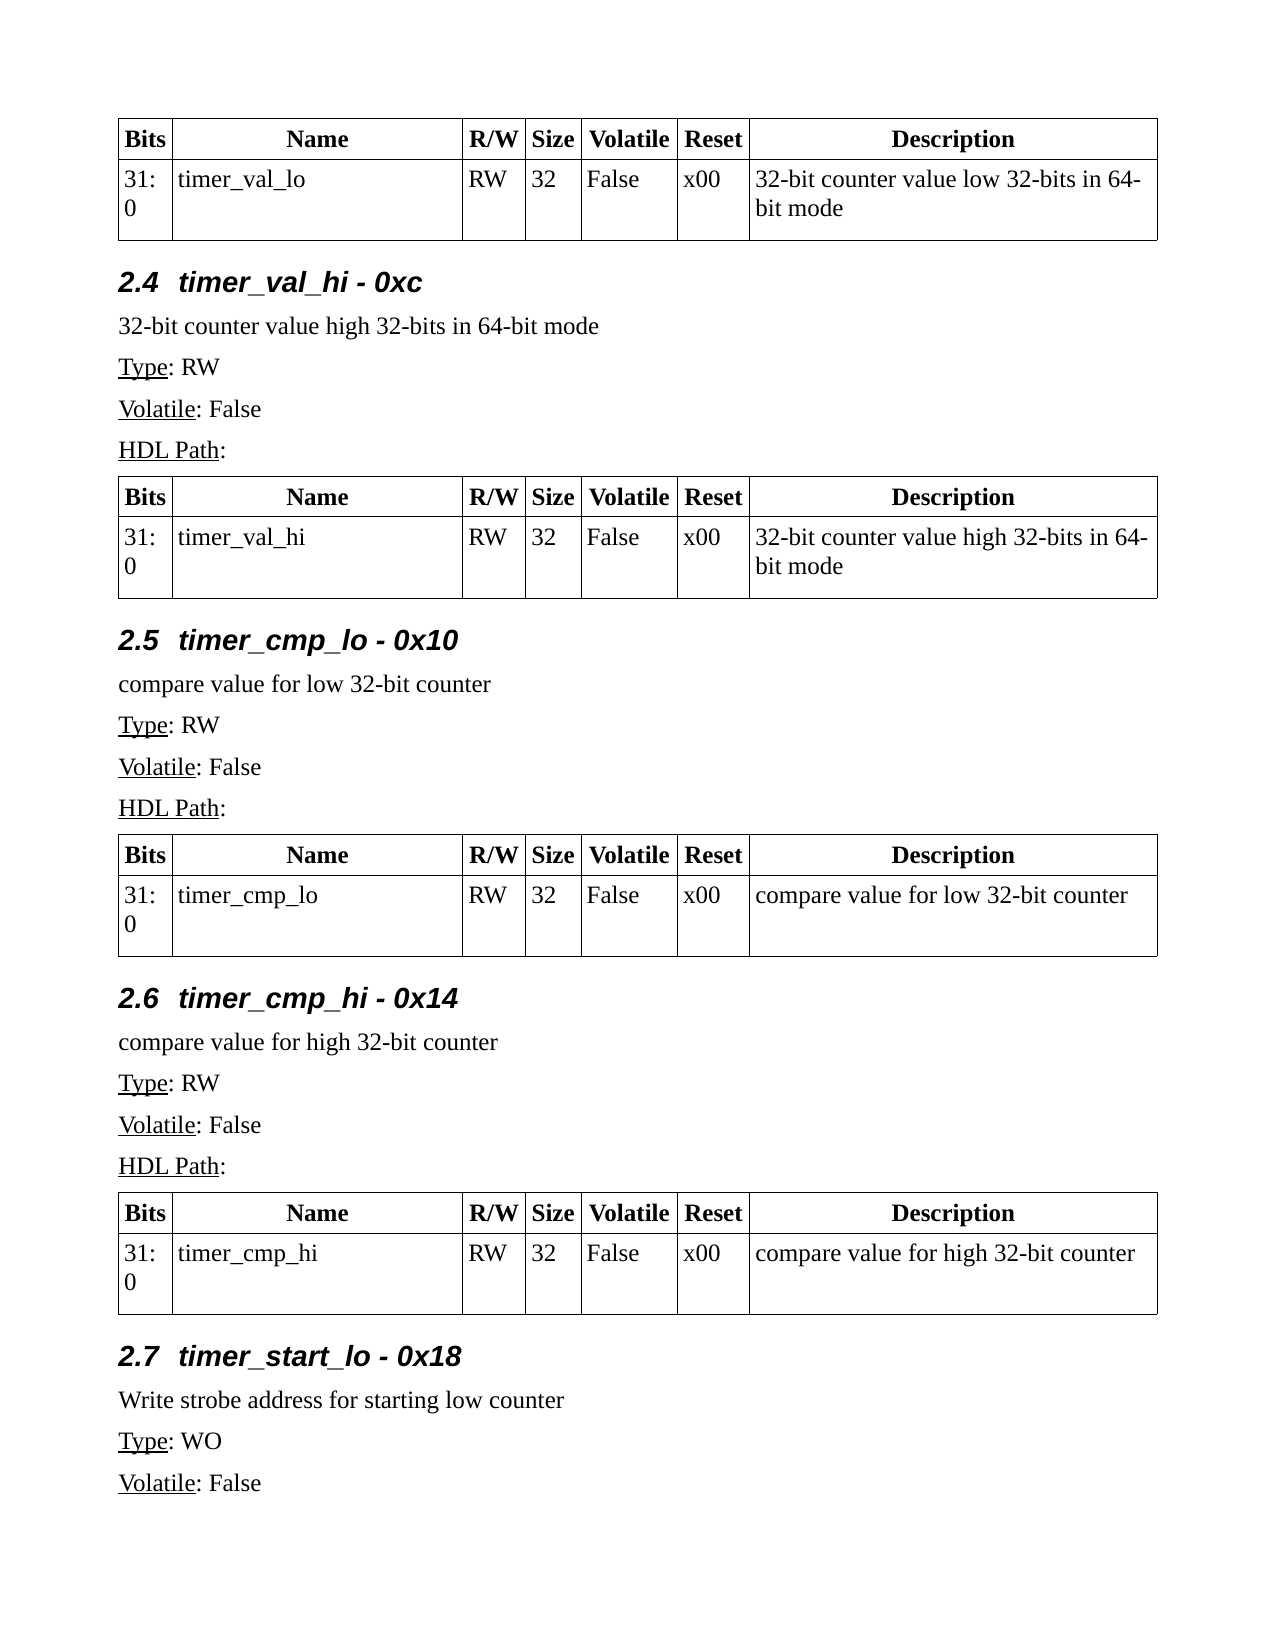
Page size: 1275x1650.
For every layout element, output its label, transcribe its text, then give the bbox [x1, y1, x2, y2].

table_header Size [526, 477, 581, 516]
text Type: RW [118, 352, 1157, 381]
table_cell x00 [678, 517, 749, 598]
table_header R/W [463, 1193, 525, 1232]
table_header Size [526, 119, 581, 158]
text HDL Path: [118, 1151, 1157, 1180]
table_cell RW [463, 1234, 525, 1314]
table_header Bits [119, 477, 172, 516]
table_header Bits [119, 119, 172, 158]
table_header Volatile [582, 477, 677, 516]
table_header Reset [678, 477, 749, 516]
table_cell 32 [526, 160, 581, 240]
table_cell 32 [526, 517, 581, 598]
table_cell 31:0 [119, 1234, 172, 1314]
table_cell RW [463, 160, 525, 240]
table_header Name [173, 835, 462, 874]
table_header Volatile [582, 835, 677, 874]
table_cell timer_val_hi [173, 517, 462, 598]
table_header Name [173, 119, 462, 158]
text Write strobe address for starting low counter [118, 1385, 1157, 1414]
text Type: WO [118, 1426, 1157, 1455]
table_header Volatile [582, 119, 677, 158]
table_header Bits [119, 835, 172, 874]
table_header R/W [463, 119, 525, 158]
table_header Name [173, 1193, 462, 1232]
table_header Size [526, 835, 581, 874]
table_cell 32-bit counter value low 32-bits in 64-bit mode [750, 160, 1157, 240]
table_header Name [173, 477, 462, 516]
table_cell x00 [678, 876, 749, 956]
text Type: RW [118, 710, 1157, 739]
table_cell 32-bit counter value high 32-bits in 64-bit mode [750, 517, 1157, 598]
table_cell False [582, 1234, 677, 1314]
text HDL Path: [118, 435, 1157, 464]
text 32-bit counter value high 32-bits in 64-bit mode [118, 311, 1157, 340]
text Type: RW [118, 1068, 1157, 1097]
table_cell RW [463, 876, 525, 956]
table_header Volatile [582, 1193, 677, 1232]
table_cell 31:0 [119, 876, 172, 956]
text Volatile: False [118, 752, 1157, 780]
table_header Reset [678, 1193, 749, 1232]
text HDL Path: [118, 793, 1157, 822]
text Volatile: False [118, 1468, 1157, 1496]
table_cell compare value for low 32-bit counter [750, 876, 1157, 956]
text compare value for high 32-bit counter [118, 1027, 1157, 1056]
table_cell 31:0 [119, 517, 172, 598]
text Volatile: False [118, 394, 1157, 422]
table_cell compare value for high 32-bit counter [750, 1234, 1157, 1314]
table_header Bits [119, 1193, 172, 1232]
table_header Description [750, 119, 1157, 158]
text Volatile: False [118, 1110, 1157, 1138]
table_cell timer_val_lo [173, 160, 462, 240]
table_cell 32 [526, 1234, 581, 1314]
subtitle timer_cmp_lo - 0x10 [118, 623, 1157, 657]
subtitle timer_val_hi - 0xc [118, 265, 1157, 299]
table_cell RW [463, 517, 525, 598]
table_header Reset [678, 835, 749, 874]
subtitle timer_start_lo - 0x18 [118, 1339, 1157, 1373]
table_header R/W [463, 477, 525, 516]
table_cell 32 [526, 876, 581, 956]
table_header Description [750, 1193, 1157, 1232]
table_cell False [582, 517, 677, 598]
table_cell timer_cmp_lo [173, 876, 462, 956]
table_header Size [526, 1193, 581, 1232]
table_cell 31:0 [119, 160, 172, 240]
table_cell x00 [678, 1234, 749, 1314]
subtitle timer_cmp_hi - 0x14 [118, 981, 1157, 1015]
text compare value for low 32-bit counter [118, 669, 1157, 698]
table_cell False [582, 160, 677, 240]
table_header Reset [678, 119, 749, 158]
table_cell timer_cmp_hi [173, 1234, 462, 1314]
table_header Description [750, 835, 1157, 874]
table_cell x00 [678, 160, 749, 240]
table_header Description [750, 477, 1157, 516]
table_header R/W [463, 835, 525, 874]
table_cell False [582, 876, 677, 956]
